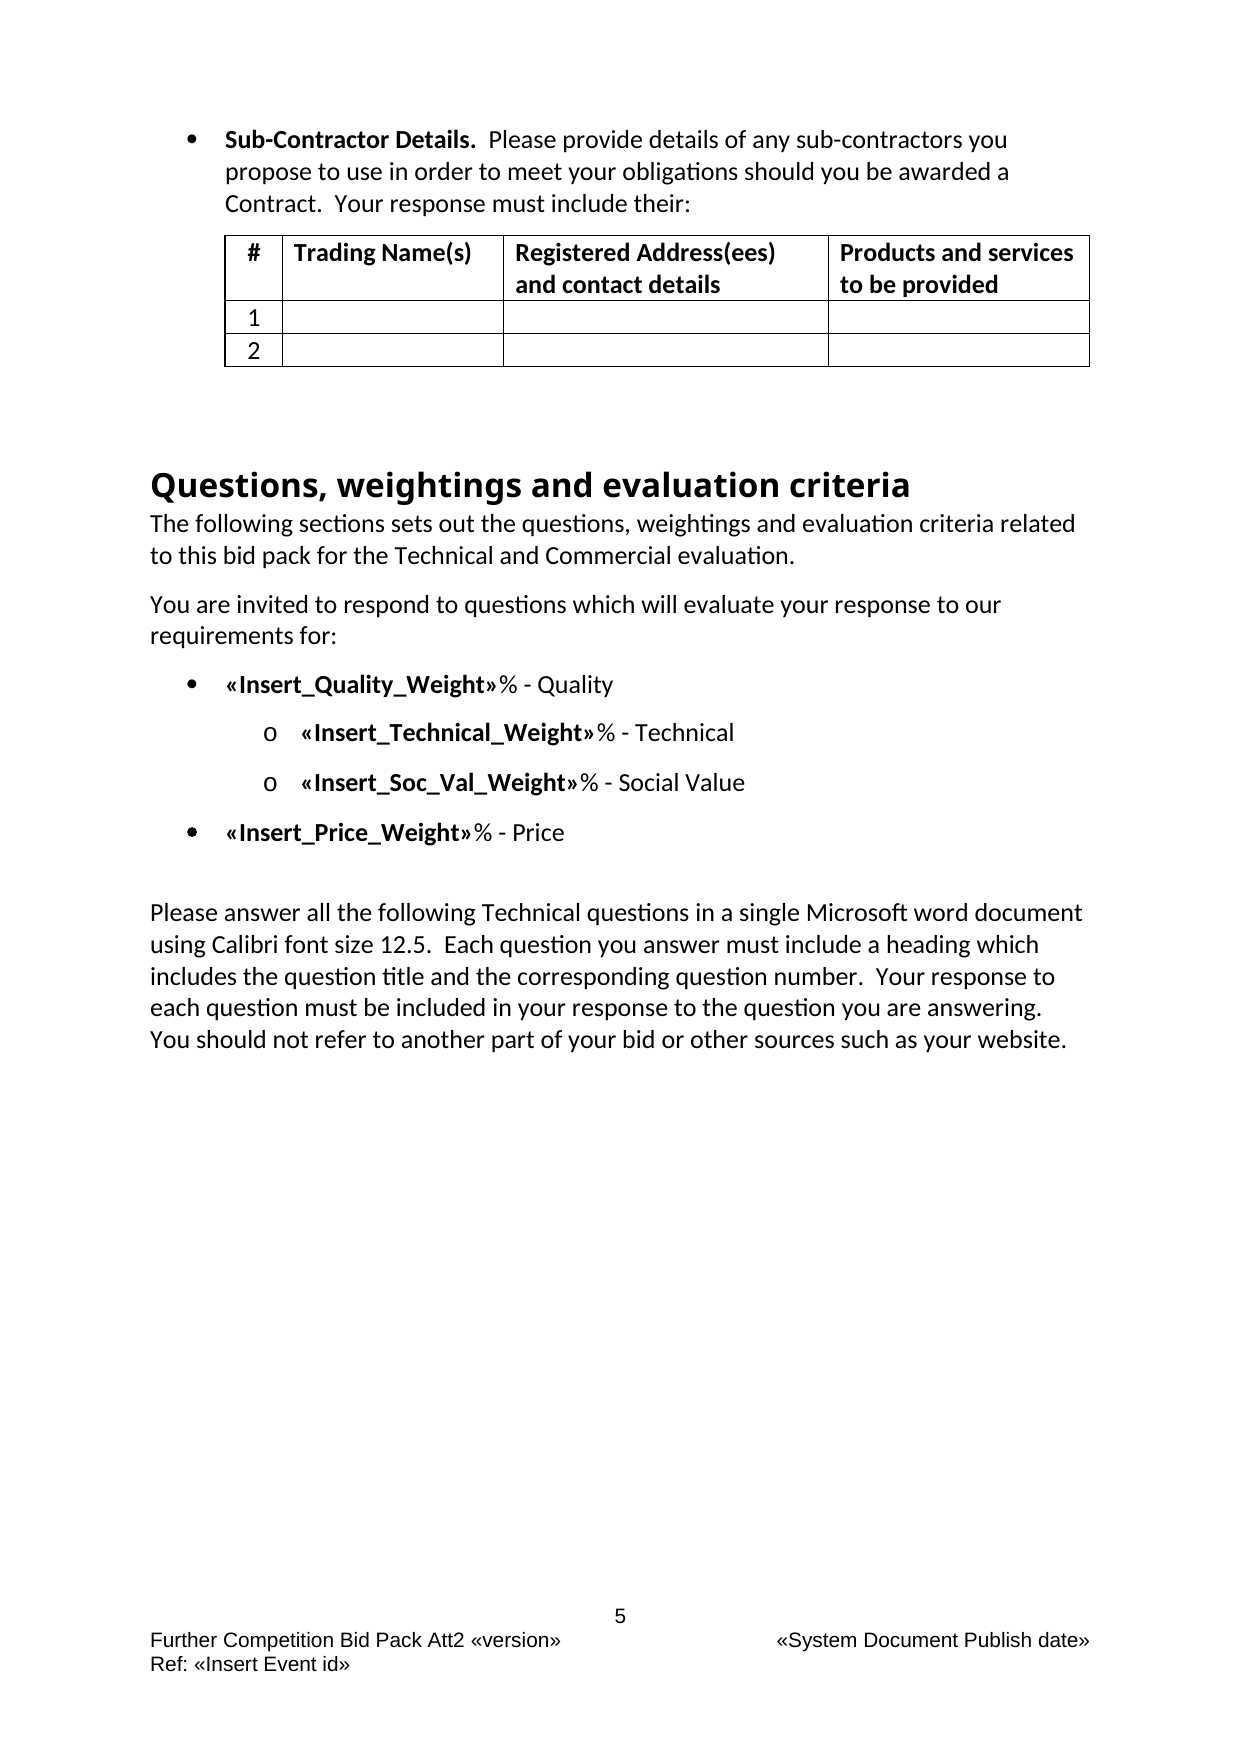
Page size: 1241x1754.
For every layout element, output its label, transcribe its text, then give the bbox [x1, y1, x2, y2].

list «Insert_Quality_Weight»% - Quality [187, 668, 1090, 700]
text You are invited to respond to questions which will evaluate your response to our requirements for: [150, 588, 1090, 651]
table_header Registered Address(ees) and contact details [504, 236, 828, 300]
table_cell 2 [226, 334, 282, 366]
table_cell [504, 301, 828, 333]
subtitle Questions, weightings and evaluation criteria [150, 462, 1090, 507]
list «Insert_Technical_Weight»% - Technical [262, 716, 1090, 749]
list Sub-Contractor Details. Please provide details of any sub-contractors you propose to use in order to meet your obligations should you be awarded a Contract. Your response must include their: [187, 123, 1090, 219]
list «Insert_Soc_Val_Weight»% - Social Value [262, 766, 1090, 799]
table_header Trading Name(s) [283, 236, 503, 300]
table_header # [226, 236, 282, 300]
table_cell [829, 334, 1089, 366]
table_cell [283, 301, 503, 333]
text Please answer all the following Technical questions in a single Microsoft word document using Calibri font size 12.5. Each question you answer must include a heading which includes the question title and the corresponding question number. Your response to each question must be included in your response to the question you are answering. You should not refer to another part of your bid or other sources such as your website. [150, 896, 1090, 1055]
list «Insert_Price_Weight»% - Price [187, 816, 1090, 879]
text The following sections sets out the questions, weightings and evaluation criteria related to this bid pack for the Technical and Commercial evaluation. [150, 507, 1090, 571]
table_cell [829, 301, 1089, 333]
table_cell [283, 334, 503, 366]
table_cell 1 [226, 301, 282, 333]
table_header Products and services to be provided [829, 236, 1089, 300]
table_cell [504, 334, 828, 366]
